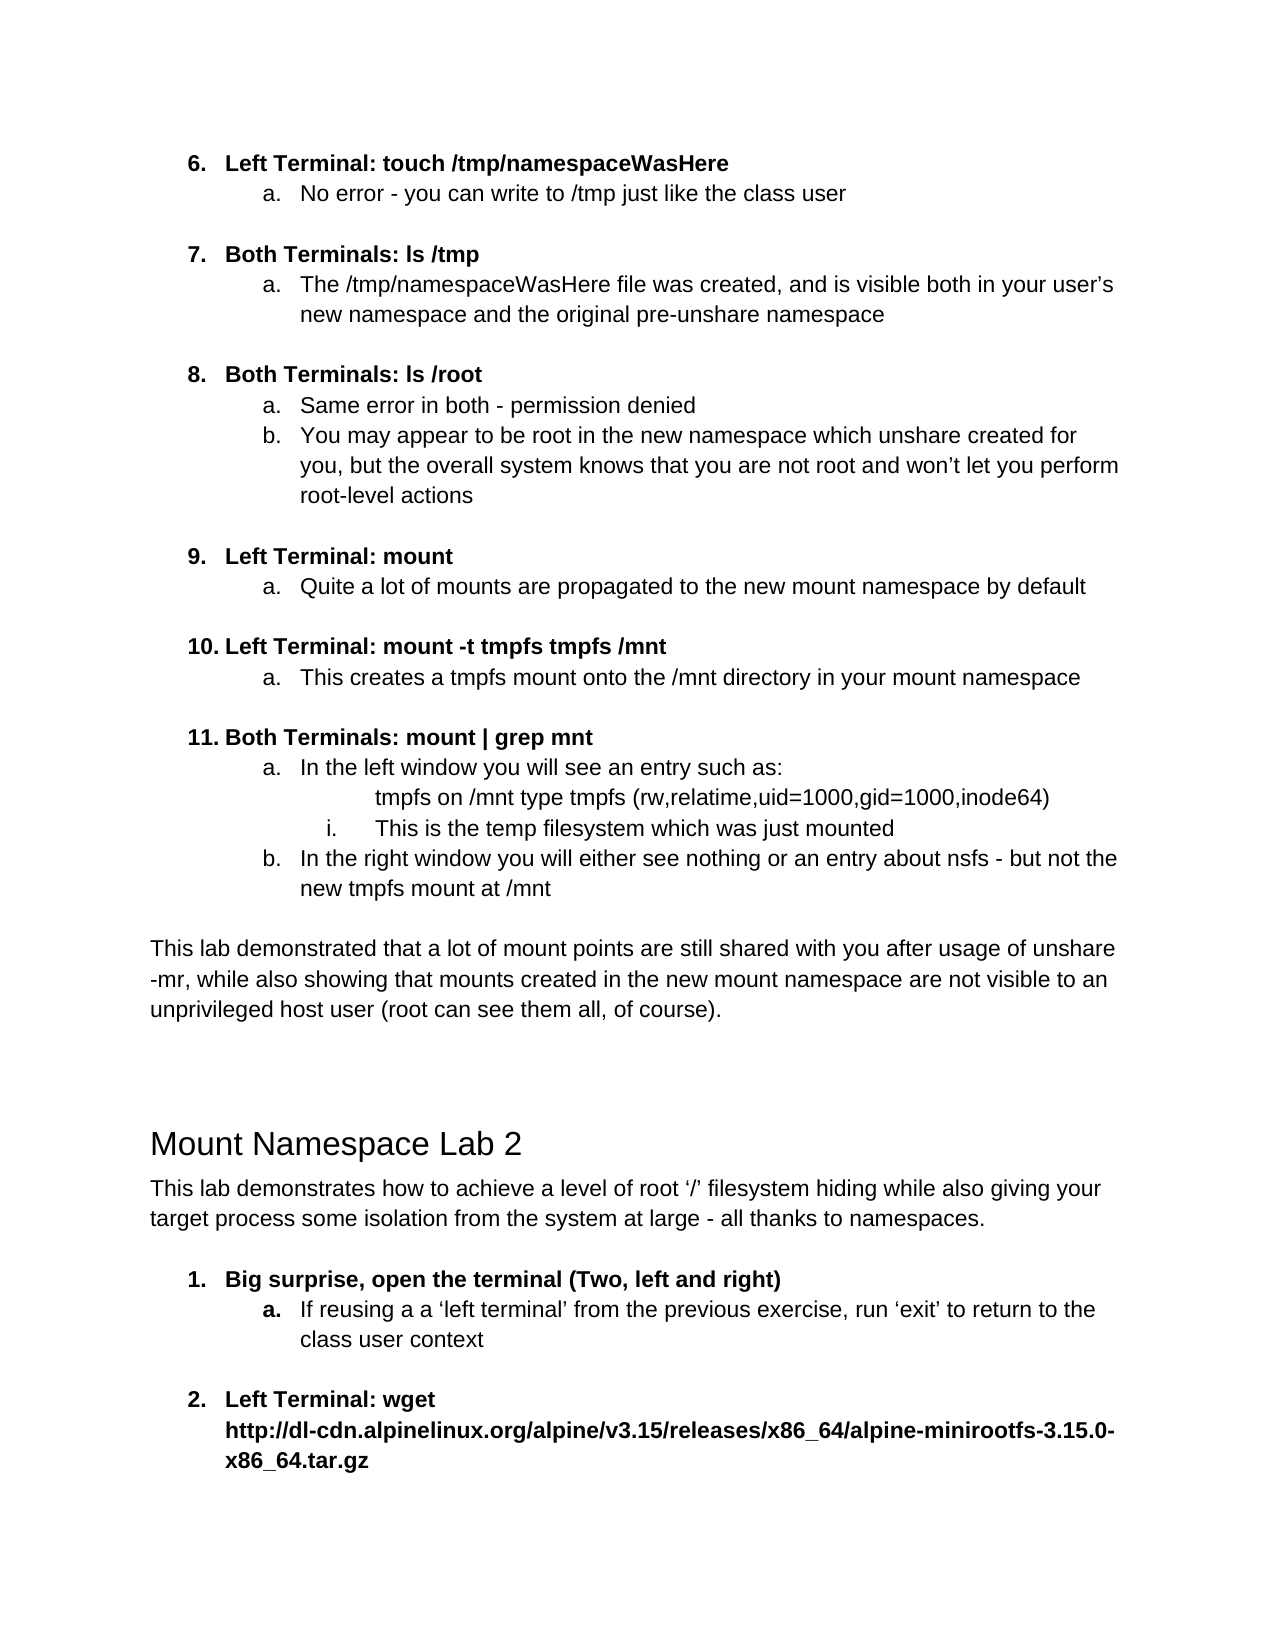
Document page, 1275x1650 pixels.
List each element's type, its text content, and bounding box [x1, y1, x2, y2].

list Both Terminals: ls /root [187, 361, 1125, 388]
list In the right window you will either see nothing or an entry about nsfs - but not the new tmpfs mount at /mnt [262, 845, 1125, 901]
list Quite a lot of mounts are propagated to the new mount namespace by default [262, 573, 1125, 599]
list Left Terminal: mount -t tmpfs tmpfs /mnt [187, 633, 1125, 660]
list Both Terminals: mount | grep mnt [187, 724, 1125, 750]
list Left Terminal: mount [187, 543, 1125, 569]
list No error - you can write to /tmp just like the class user [262, 180, 1125, 207]
list If reusing a a ‘left terminal’ from the previous exercise, run ‘exit’ to return to the class user context [262, 1296, 1125, 1352]
text This lab demonstrated that a lot of mount points are still shared with you after usage of unshare -mr, while also showing that mounts created in the new mount namespace are not visible to an unprivileged host user (root can see them all, of course). [150, 935, 1125, 1022]
list In the left window you will see an entry such as: tmpfs on /mnt type tmpfs (rw,relatime,uid=1000,gid=1000,inode64) [262, 754, 1125, 811]
list The /tmp/namespaceWasHere file was created, and is visible both in your user’s new namespace and the original pre-unshare namespace [262, 271, 1125, 327]
list Left Terminal: wget http://dl-cdn.alpinelinux.org/alpine/v3.15/releases/x86_64/alpine-minirootfs-3.15.0-x86_64.tar.gz [187, 1386, 1125, 1473]
list Same error in both - permission denied [262, 392, 1125, 418]
subtitle Mount Namespace Lab 2 [150, 1124, 1125, 1162]
list Big surprise, open the terminal (Two, left and right) [187, 1266, 1125, 1292]
list You may appear to be root in the new namespace which unshare created for you, but the overall system knows that you are not root and won’t let you perform root-level actions [262, 422, 1125, 509]
list This creates a tmpfs mount onto the /mnt directory in your mount namespace [262, 663, 1125, 690]
list Both Terminals: ls /tmp [187, 241, 1125, 267]
list This is the temp filesystem which was just mounted [337, 814, 1125, 841]
text This lab demonstrates how to achieve a level of root ‘/’ filesystem hiding while also giving your target process some isolation from the system at large - all thanks to namespaces. [150, 1175, 1125, 1231]
list Left Terminal: touch /tmp/namespaceWasHere [187, 150, 1125, 176]
